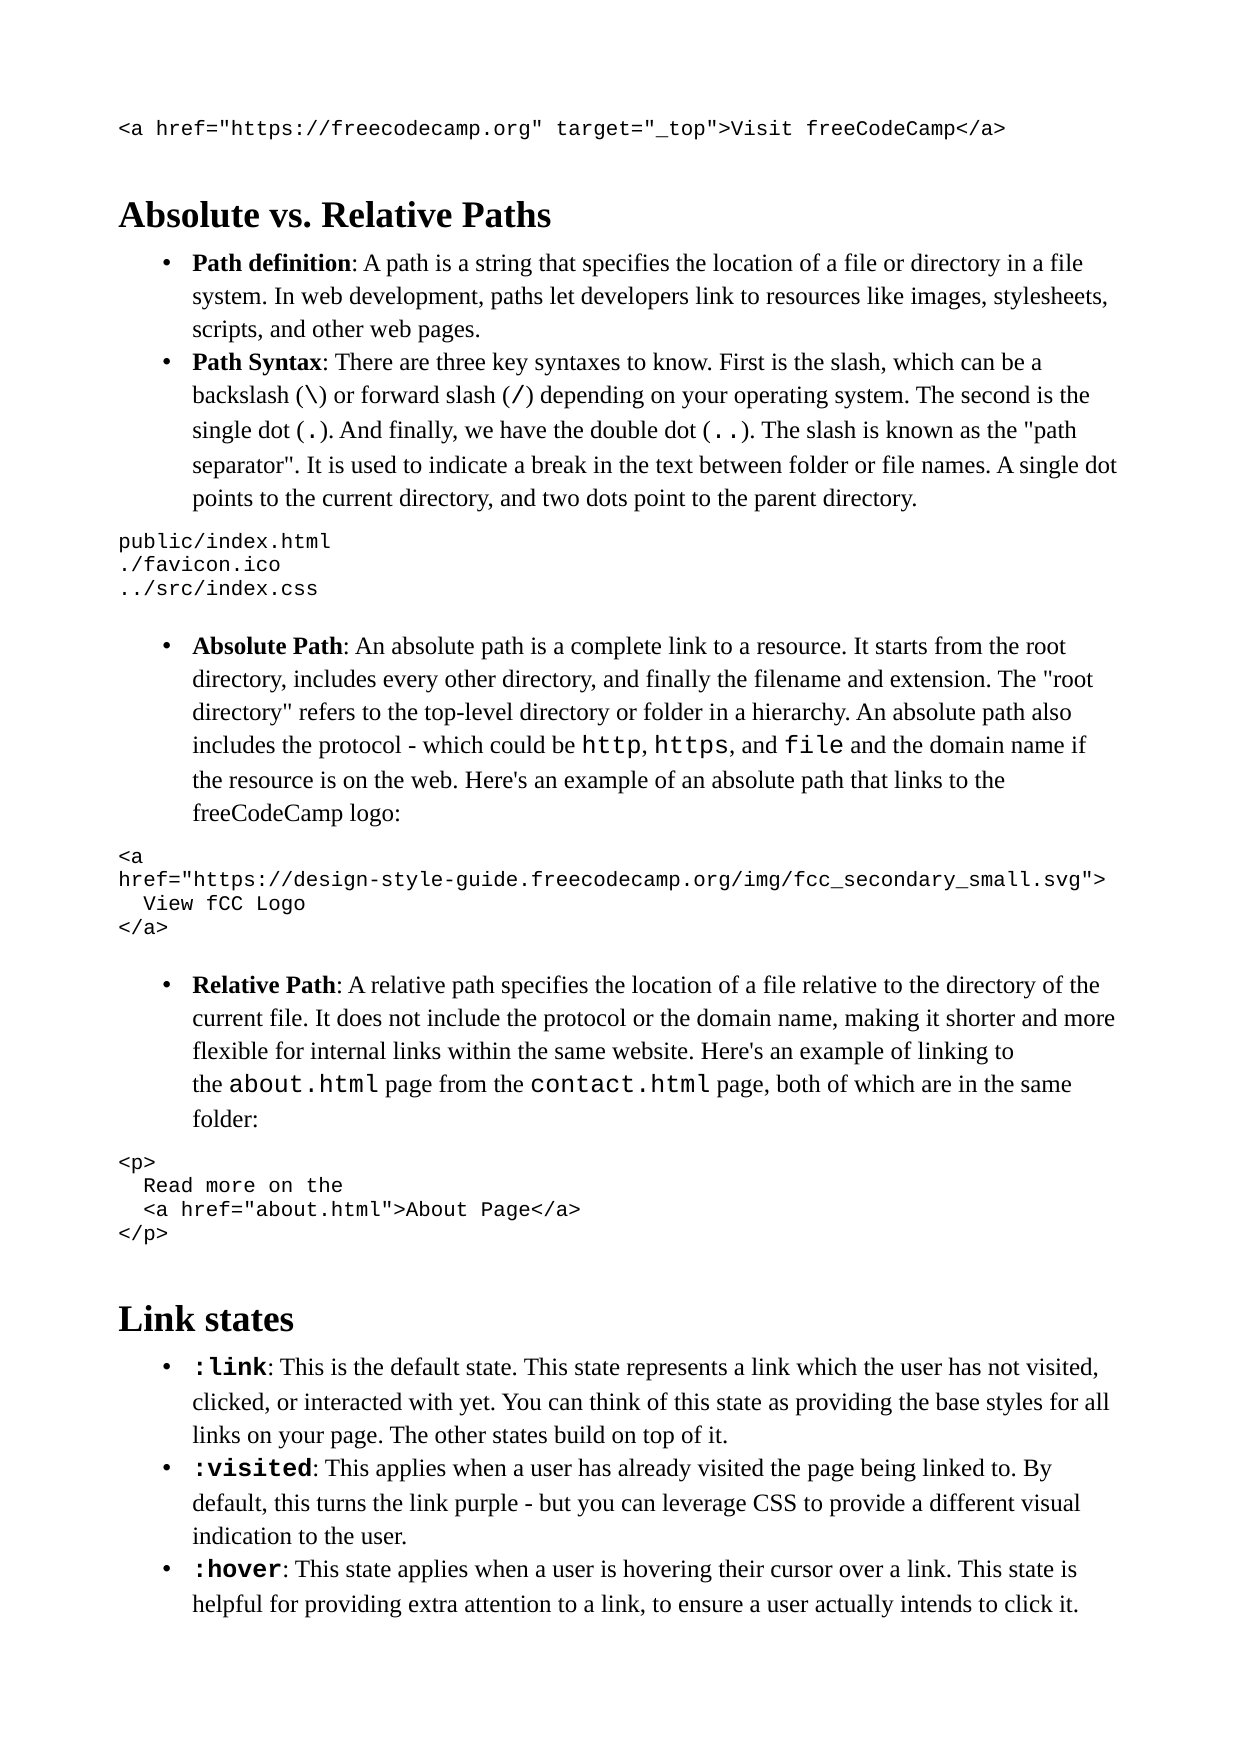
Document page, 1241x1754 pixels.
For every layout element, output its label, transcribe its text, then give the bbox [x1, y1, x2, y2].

text Read more on the [118, 1175, 1122, 1199]
list Path Syntax: There are three key syntaxes to know. First is the slash, which can be a backslash (\) or forward slash (/) depending on your operating system. The second is the single dot (.). And finally, we have the double dot (..). The slash is known as the "path separator". It is used to indicate a break in the text between folder or file names. A single dot points to the current directory, and two dots point to the parent directory. [162, 347, 1122, 512]
list Relative Path: A relative path specifies the location of a file relative to the directory of the current file. It does not include the protocol or the domain name, making it shorter and more flexible for internal links within the same website. Here's an example of linking to the about.html page from the contact.html page, both of which are in the same folder: [162, 970, 1122, 1133]
list Path definition: A path is a string that specifies the location of a file or directory in a file system. In web development, paths let developers link to resources like images, stylesheets, scripts, and other web pages. [162, 248, 1122, 342]
text <a href="https://freecodecamp.org" target="_top">Visit freeCodeCamp</a> [118, 118, 1122, 142]
text <p> [118, 1152, 1122, 1175]
list :visited: This applies when a user has already visited the page being linked to. By default, this turns the link purple - but you can leverage CSS to provide a different visual indication to the user. [162, 1453, 1122, 1550]
list :hover: This state applies when a user is hovering their cursor over a link. This state is helpful for providing extra attention to a link, to ensure a user actually intends to click it. [162, 1554, 1122, 1618]
list :link: This is the default state. This state represents a link which the user has not visited, clicked, or interacted with yet. You can think of this state as providing the base styles for all links on your page. The other states build on top of it. [162, 1352, 1122, 1449]
list Absolute Path: An absolute path is a complete link to a resource. It starts from the root directory, includes every other directory, and finally the filename and extension. The "root directory" refers to the top-level directory or folder in a hierarchy. An absolute path also includes the protocol - which could be http, https, and file and the domain name if the resource is on the web. Here's an example of an absolute path that links to the freeCodeCamp logo: [162, 631, 1122, 827]
subtitle Link states [118, 1297, 1122, 1340]
text <a href="about.html">About Page</a> [118, 1199, 1122, 1223]
text <a href="https://design-style-guide.freecodecamp.org/img/fcc_secondary_small.svg"> [118, 846, 1122, 893]
text </a> [118, 917, 1122, 940]
text public/index.html [118, 531, 1122, 554]
text View fCC Logo [118, 893, 1122, 917]
text ../src/index.css [118, 578, 1122, 602]
text ./favicon.ico [118, 554, 1122, 578]
text </p> [118, 1223, 1122, 1246]
subtitle Absolute vs. Relative Paths [118, 192, 1122, 235]
